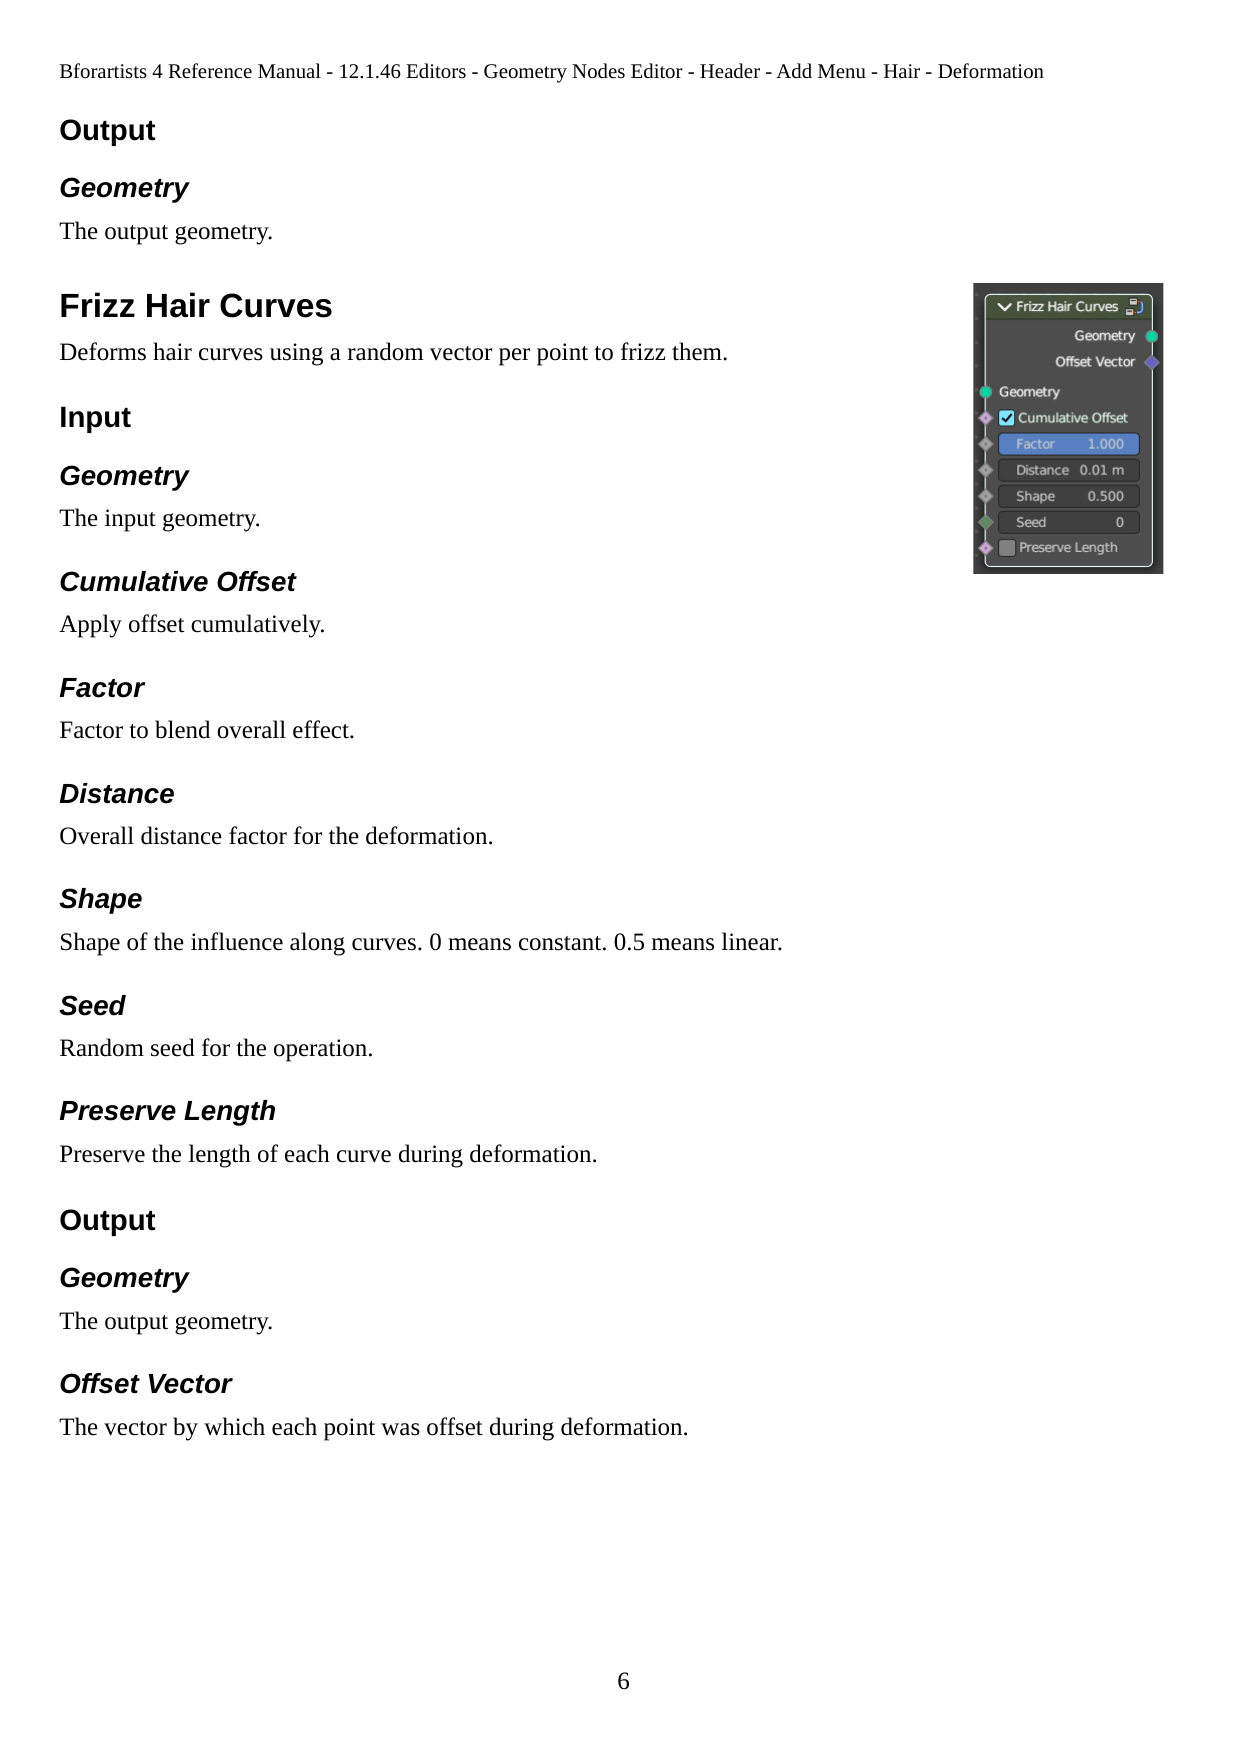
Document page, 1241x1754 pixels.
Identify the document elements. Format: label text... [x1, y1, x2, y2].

text Apply offset cumulatively. [59, 609, 1181, 638]
text The input geometry. [59, 503, 973, 532]
subtitle Distance [59, 777, 1181, 809]
text Preserve the length of each curve during deformation. [59, 1139, 1181, 1168]
subtitle [1164, 286, 1181, 324]
subtitle Output [59, 1203, 1181, 1237]
text Overall distance factor for the deformation. [59, 821, 1181, 850]
subtitle Output [59, 113, 1181, 146]
subtitle [1164, 459, 1181, 491]
subtitle Geometry [59, 171, 1181, 203]
text The output geometry. [59, 216, 1181, 244]
text Deforms hair curves using a random vector per point to frizz them. [59, 337, 973, 366]
picture [973, 283, 1164, 574]
text The output geometry. [59, 1306, 1181, 1335]
subtitle Cumulative Offset [59, 565, 1181, 597]
text The vector by which each point was offset during deformation. [59, 1412, 1181, 1441]
subtitle Frizz Hair Curves [59, 286, 973, 324]
subtitle Geometry [59, 1262, 1181, 1293]
text [1164, 503, 1181, 532]
subtitle Factor [59, 671, 1181, 703]
subtitle Input [59, 400, 973, 434]
subtitle Preserve Length [59, 1095, 1181, 1127]
subtitle Seed [59, 989, 1181, 1021]
subtitle [1164, 400, 1181, 434]
subtitle Geometry [59, 459, 973, 491]
text Shape of the influence along curves. 0 means constant. 0.5 means linear. [59, 927, 1181, 956]
subtitle Offset Vector [59, 1367, 1181, 1399]
text Factor to blend overall effect. [59, 715, 1181, 744]
subtitle Shape [59, 883, 1181, 915]
text Random seed for the operation. [59, 1033, 1181, 1062]
